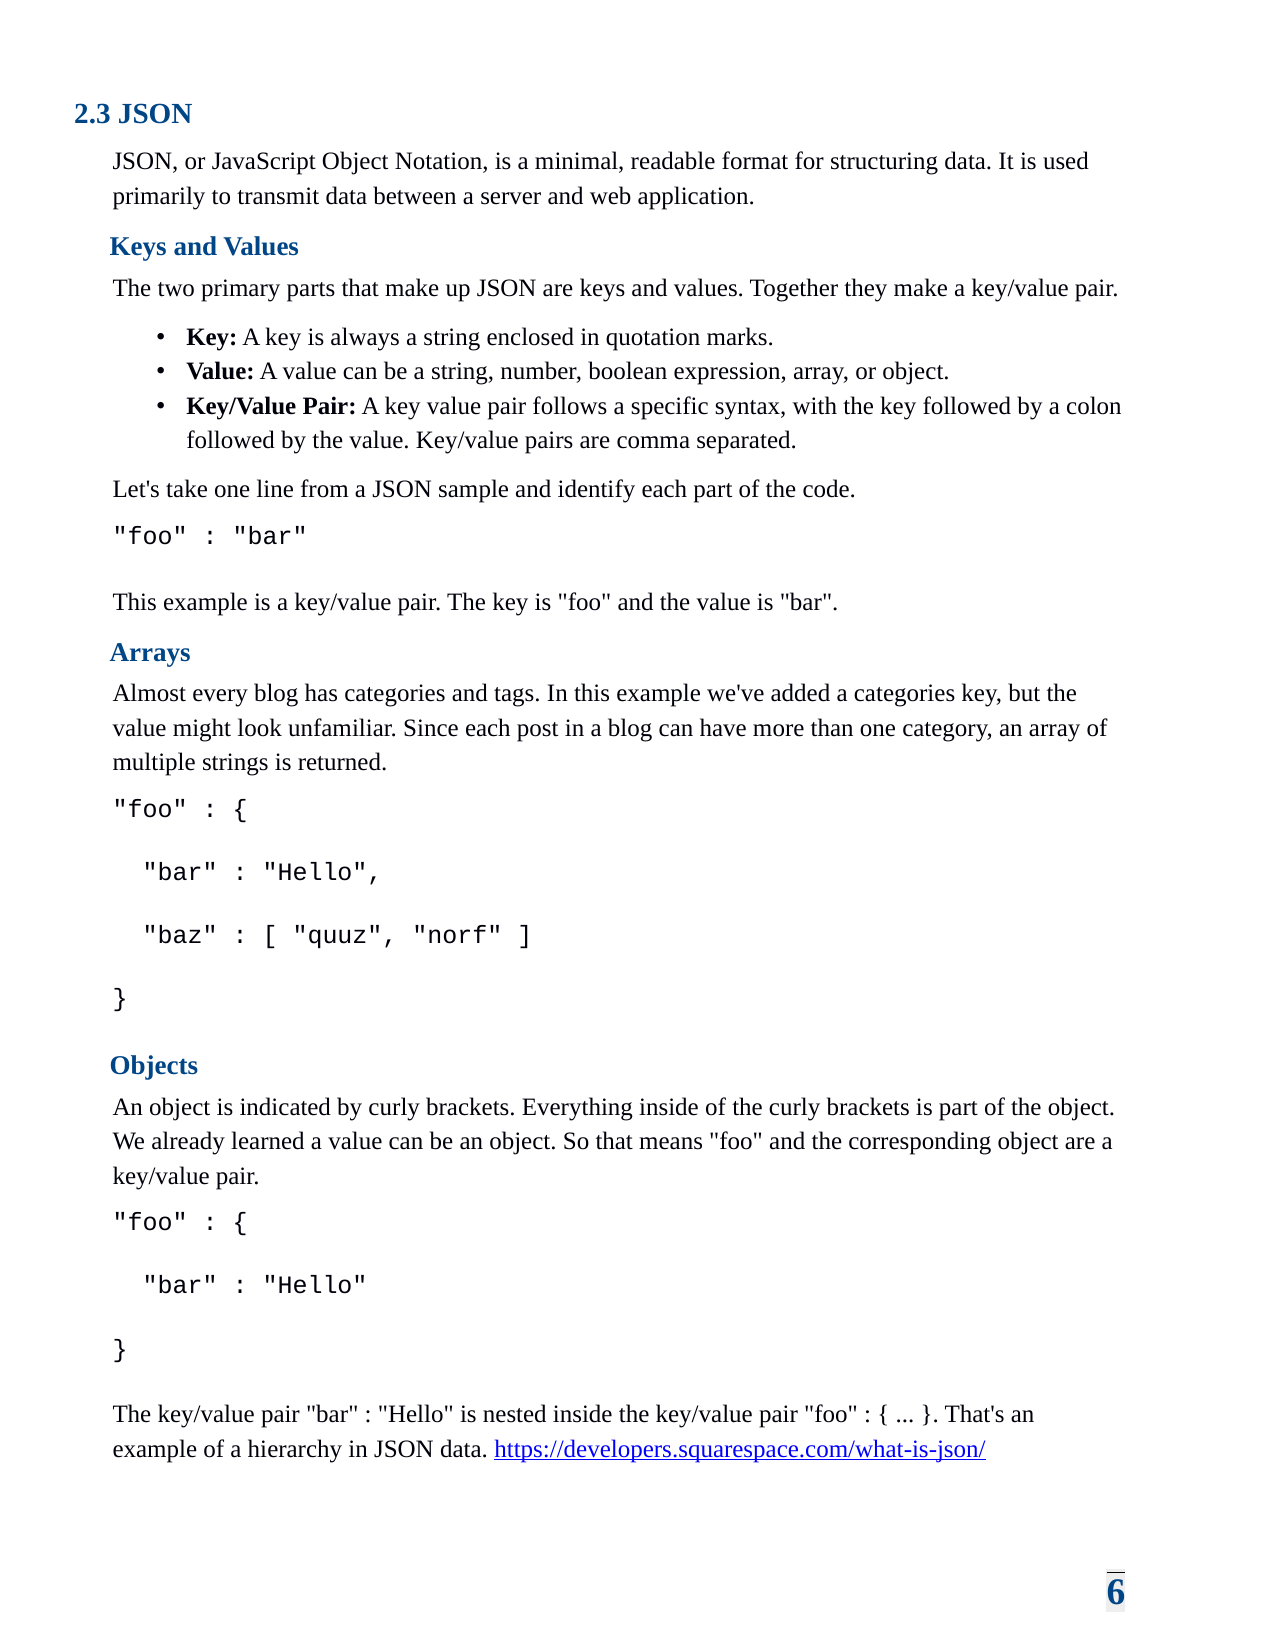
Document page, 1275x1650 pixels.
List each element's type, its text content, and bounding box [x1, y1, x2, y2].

subtitle Objects [109, 1049, 1125, 1080]
text JSON, or JavaScript Object Notation, is a minimal, readable format for structuring data. It is used primarily to transmit data between a server and web application. [112, 146, 1125, 209]
text "foo" : { [112, 797, 1125, 825]
text "baz" : [ "quuz", "norf" ] [112, 923, 1125, 951]
subtitle Keys and Values [109, 230, 1125, 261]
text An object is indicated by curly brackets. Everything inside of the curly brackets is part of the object. We already learned a value can be an object. So that means "foo" and the corresponding object are a key/value pair. [112, 1092, 1125, 1190]
list Value: A value can be a string, number, boolean expression, array, or object. [156, 356, 1125, 385]
subtitle Arrays [109, 636, 1125, 667]
text } [112, 1336, 1125, 1364]
text Almost every blog has categories and tags. In this example we've added a categories key, but the value might look unfamiliar. Since each post in a blog can have more than one category, an array of multiple strings is returned. [112, 678, 1125, 776]
text } [112, 986, 1125, 1014]
list Key/Value Pair: A key value pair follows a specific syntax, with the key followed by a colon followed by the value. Key/value pairs are comma separated. [156, 391, 1125, 454]
text Let's take one line from a JSON sample and identify each part of the code. [112, 474, 1125, 503]
text The two primary parts that make up JSON are keys and values. Together they make a key/value pair. [112, 273, 1125, 302]
list Key: A key is always a string enclosed in quotation marks. [156, 322, 1125, 351]
text "bar" : "Hello", [112, 860, 1125, 888]
text "foo" : "bar" [112, 523, 1125, 552]
text "foo" : { [112, 1210, 1125, 1238]
text The key/value pair "bar" : "Hello" is nested inside the key/value pair "foo" : { ... }. That's an example of a hierarchy in JSON data. https://developers.squarespace.com/what-is-json/ [112, 1399, 1125, 1463]
text "bar" : "Hello" [112, 1273, 1125, 1301]
subtitle 2.3 JSON [74, 96, 1125, 129]
text This example is a key/value pair. The key is "foo" and the value is "bar". [112, 587, 1125, 615]
